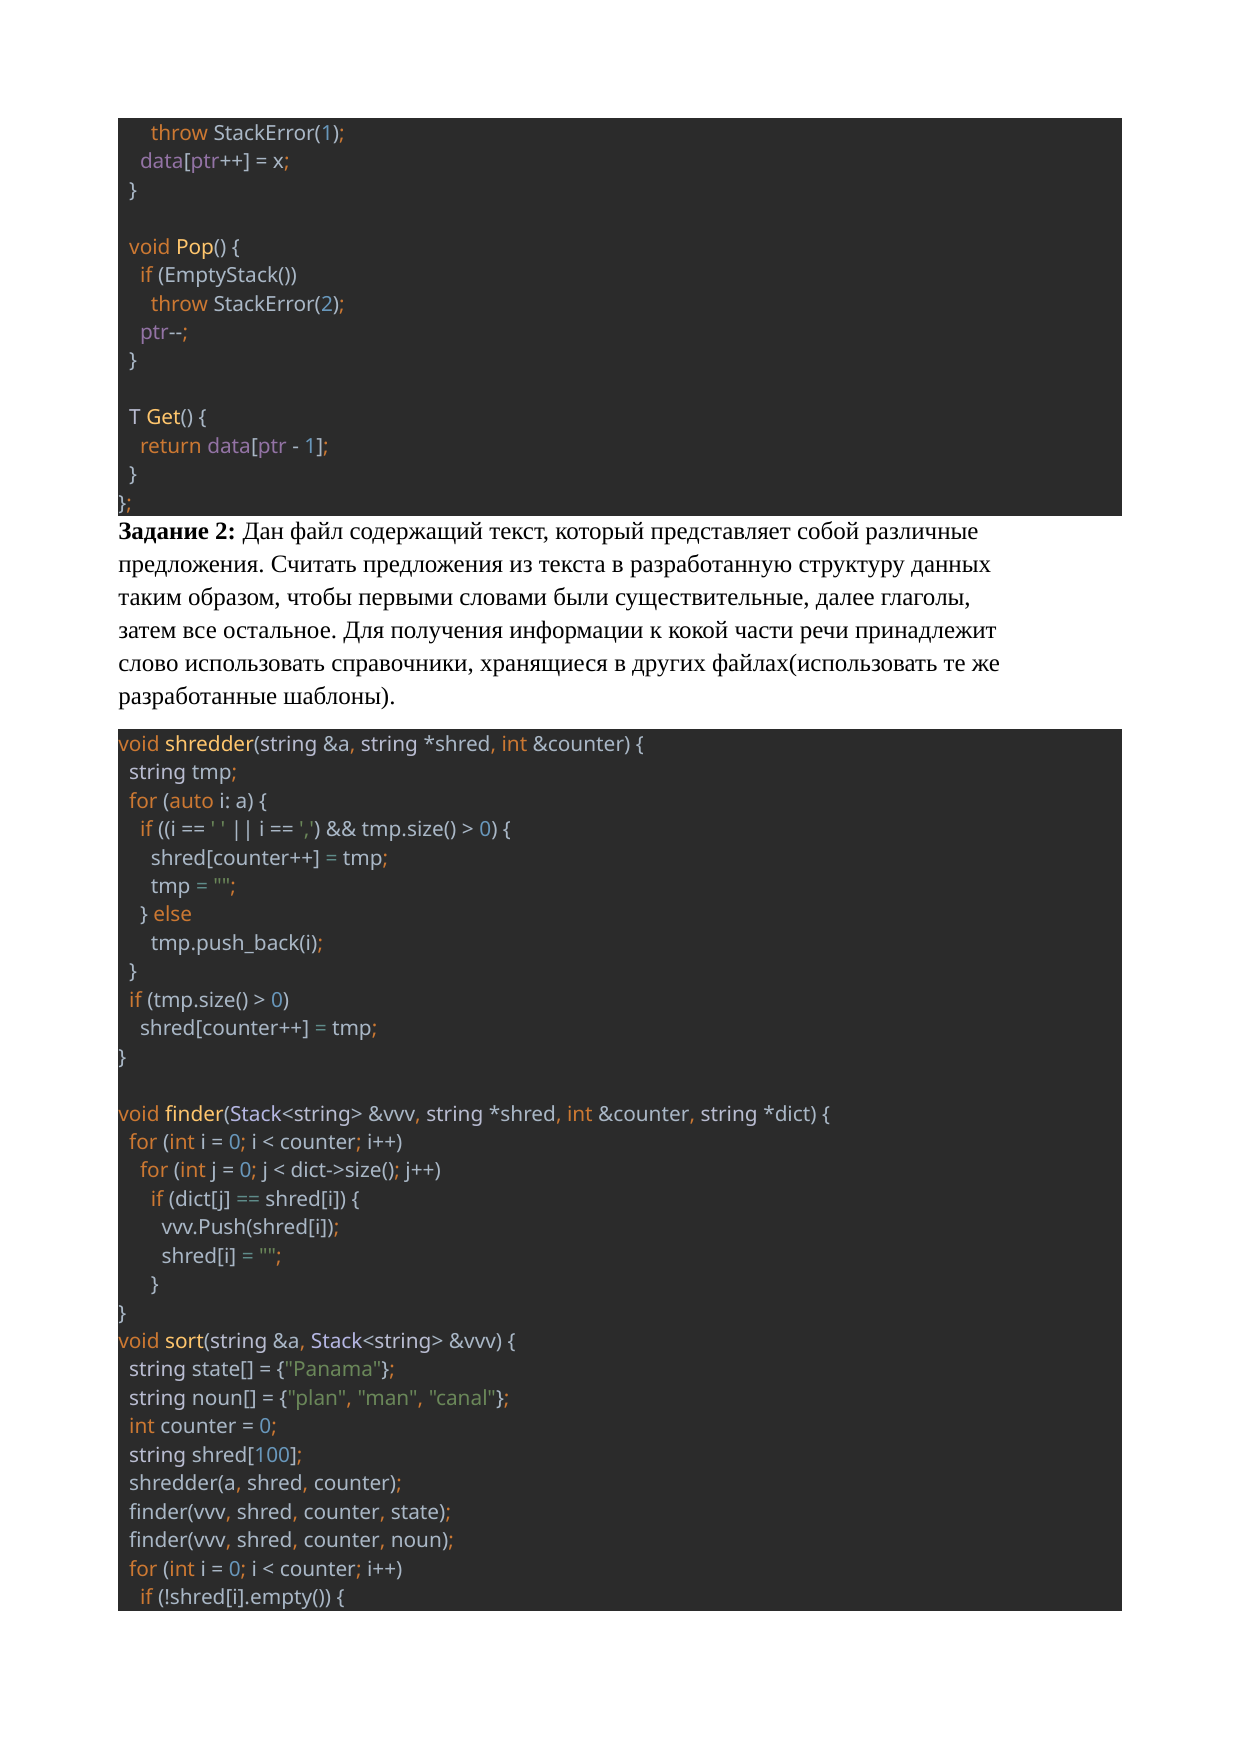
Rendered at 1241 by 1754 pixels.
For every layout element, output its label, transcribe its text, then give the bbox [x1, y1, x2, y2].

text throw StackError(1); data[ptr++] = x; } void Pop() { if (EmptyStack()) throw StackError(2); ptr--; } T Get() { return data[ptr - 1]; } }; [118, 118, 1122, 516]
text void shredder(string &a, string *shred, int &counter) { string tmp; for (auto i: a) { if ((i == ' ' || i == ',') && tmp.size() > 0) { shred[counter++] = tmp; tmp = ""; } else tmp.push_back(i); } if (tmp.size() > 0) shred[counter++] = tmp; } void finder(Stack<string> &vvv, string *shred, int &counter, string *dict) { for (int i = 0; i < counter; i++) for (int j = 0; j < dict->size(); j++) if (dict[j] == shred[i]) { vvv.Push(shred[i]); shred[i] = ""; } } void sort(string &a, Stack<string> &vvv) { string state[] = {"Panama"}; string noun[] = {"plan", "man", "canal"}; int counter = 0; string shred[100]; shredder(a, shred, counter); finder(vvv, shred, counter, state); finder(vvv, shred, counter, noun); for (int i = 0; i < counter; i++) if (!shred[i].empty()) { [118, 729, 1122, 1611]
text Задание 2: Дан файл содержащий текст, который представляет собой различные предложения. Считать предложения из текста в разработанную структуру данных таким образом, чтобы первыми словами были существительные, далее глаголы, затем все остальное. Для получения информации к кокой части речи принадлежит слово использовать справочники, хранящиеся в других файлах(использовать те же разработанные шаблоны). [118, 516, 1017, 710]
